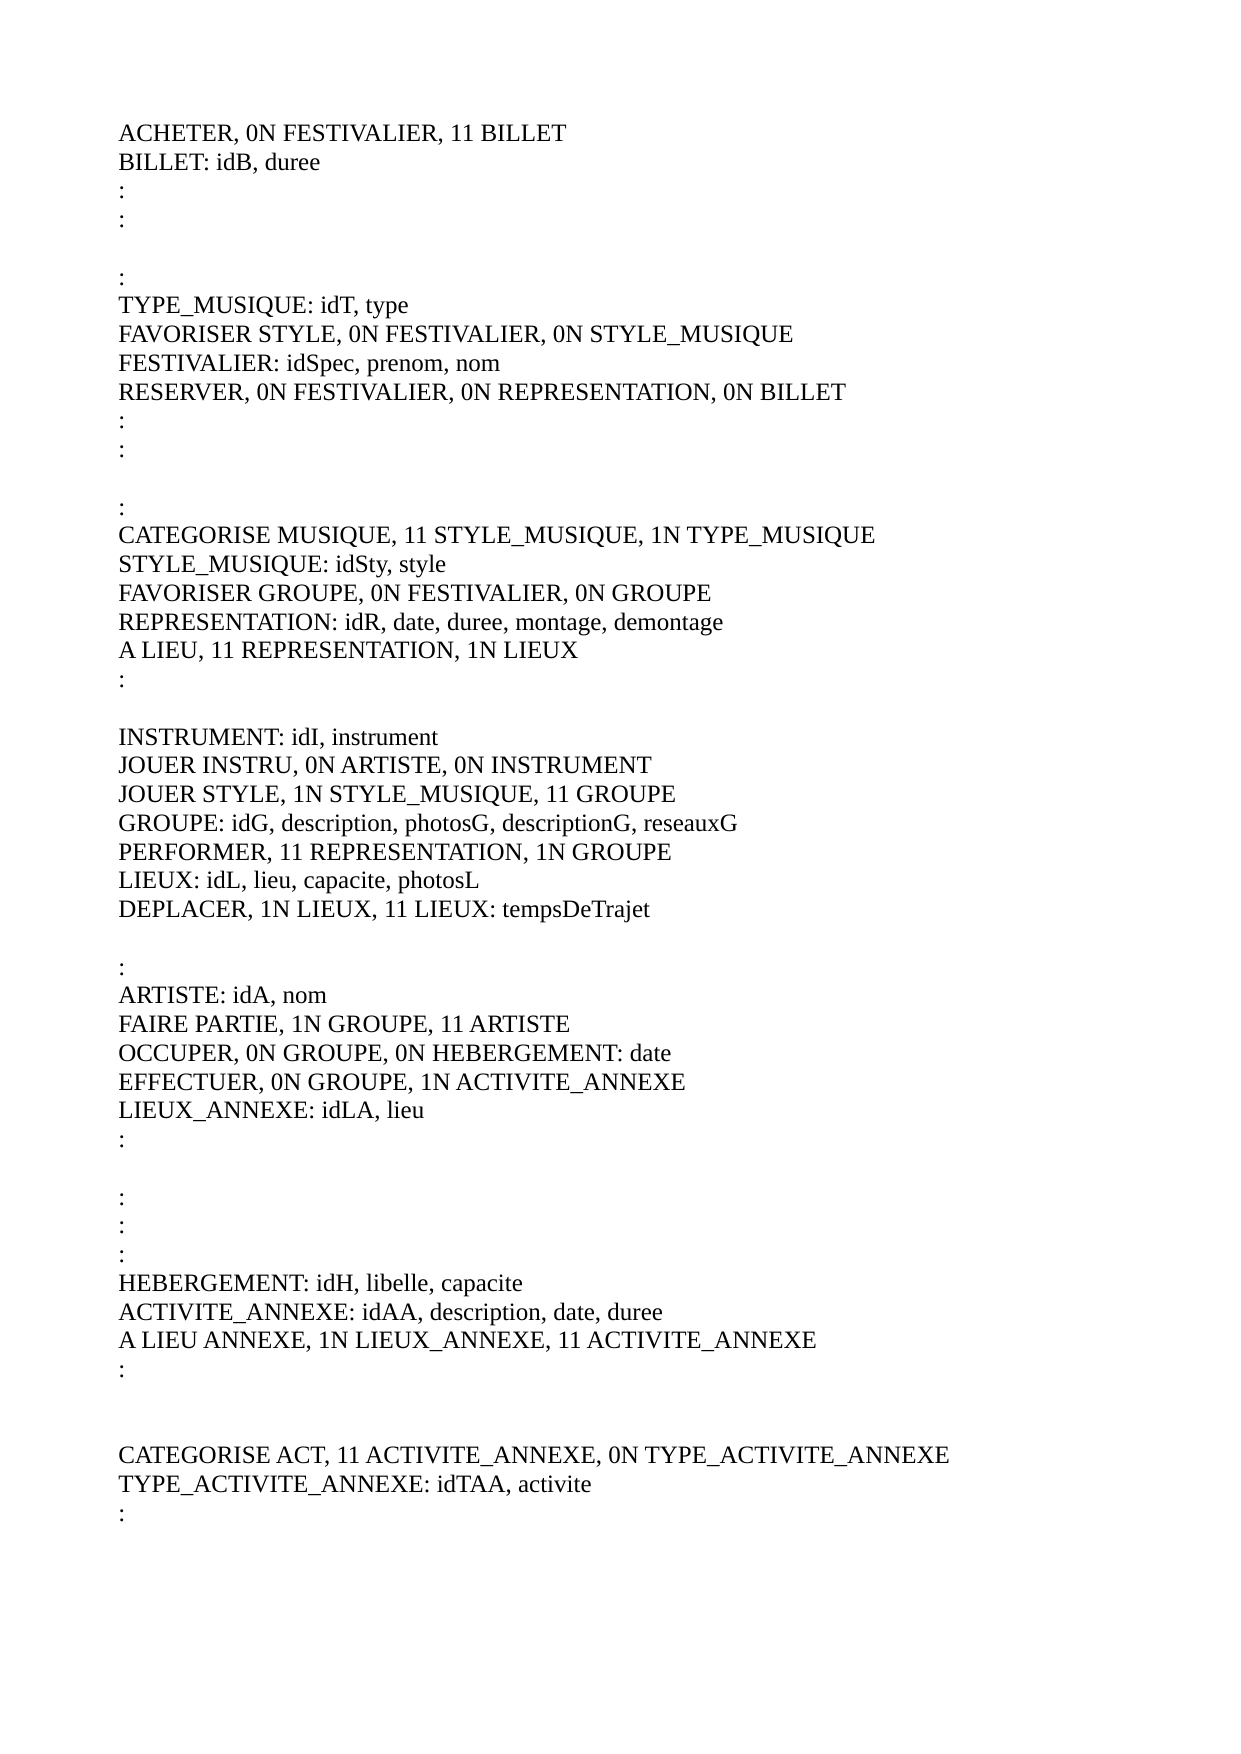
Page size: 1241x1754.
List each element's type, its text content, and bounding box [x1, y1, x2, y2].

text HEBERGEMENT: idH, libelle, capacite [118, 1268, 1122, 1297]
text ACHETER, 0N FESTIVALIER, 11 BILLET [118, 118, 1122, 147]
text CATEGORISE ACT, 11 ACTIVITE_ANNEXE, 0N TYPE_ACTIVITE_ANNEXE [118, 1441, 1122, 1469]
text EFFECTUER, 0N GROUPE, 1N ACTIVITE_ANNEXE [118, 1067, 1122, 1096]
text : [118, 1182, 1122, 1211]
text TYPE_ACTIVITE_ANNEXE: idTAA, activite [118, 1469, 1122, 1498]
text JOUER STYLE, 1N STYLE_MUSIQUE, 11 GROUPE [118, 779, 1122, 808]
text JOUER INSTRU, 0N ARTISTE, 0N INSTRUMENT [118, 751, 1122, 779]
text : [118, 176, 1122, 204]
text : [118, 204, 1122, 233]
text OCCUPER, 0N GROUPE, 0N HEBERGEMENT: date [118, 1038, 1122, 1067]
text : [118, 262, 1122, 291]
text : [118, 492, 1122, 521]
text : [118, 1211, 1122, 1239]
text FAIRE PARTIE, 1N GROUPE, 11 ARTISTE [118, 1009, 1122, 1038]
text STYLE_MUSIQUE: idSty, style [118, 549, 1122, 578]
text GROUPE: idG, description, photosG, descriptionG, reseauxG [118, 808, 1122, 837]
text RESERVER, 0N FESTIVALIER, 0N REPRESENTATION, 0N BILLET [118, 377, 1122, 406]
text FAVORISER GROUPE, 0N FESTIVALIER, 0N GROUPE [118, 578, 1122, 607]
text DEPLACER, 1N LIEUX, 11 LIEUX: tempsDeTrajet [118, 894, 1122, 923]
text LIEUX: idL, lieu, capacite, photosL [118, 866, 1122, 894]
text REPRESENTATION: idR, date, duree, montage, demontage [118, 607, 1122, 636]
text : [118, 434, 1122, 463]
text BILLET: idB, duree [118, 147, 1122, 176]
text : [118, 952, 1122, 981]
text : [118, 1354, 1122, 1383]
text : [118, 664, 1122, 693]
text : [118, 1498, 1122, 1527]
text CATEGORISE MUSIQUE, 11 STYLE_MUSIQUE, 1N TYPE_MUSIQUE [118, 521, 1122, 549]
text : [118, 1239, 1122, 1268]
text ACTIVITE_ANNEXE: idAA, description, date, duree [118, 1297, 1122, 1326]
text A LIEU, 11 REPRESENTATION, 1N LIEUX [118, 636, 1122, 664]
text : [118, 1124, 1122, 1153]
text A LIEU ANNEXE, 1N LIEUX_ANNEXE, 11 ACTIVITE_ANNEXE [118, 1326, 1122, 1354]
text FAVORISER STYLE, 0N FESTIVALIER, 0N STYLE_MUSIQUE [118, 319, 1122, 348]
text TYPE_MUSIQUE: idT, type [118, 291, 1122, 319]
text ARTISTE: idA, nom [118, 981, 1122, 1009]
text FESTIVALIER: idSpec, prenom, nom [118, 348, 1122, 377]
text : [118, 406, 1122, 434]
text PERFORMER, 11 REPRESENTATION, 1N GROUPE [118, 837, 1122, 866]
text INSTRUMENT: idI, instrument [118, 722, 1122, 751]
text LIEUX_ANNEXE: idLA, lieu [118, 1096, 1122, 1124]
